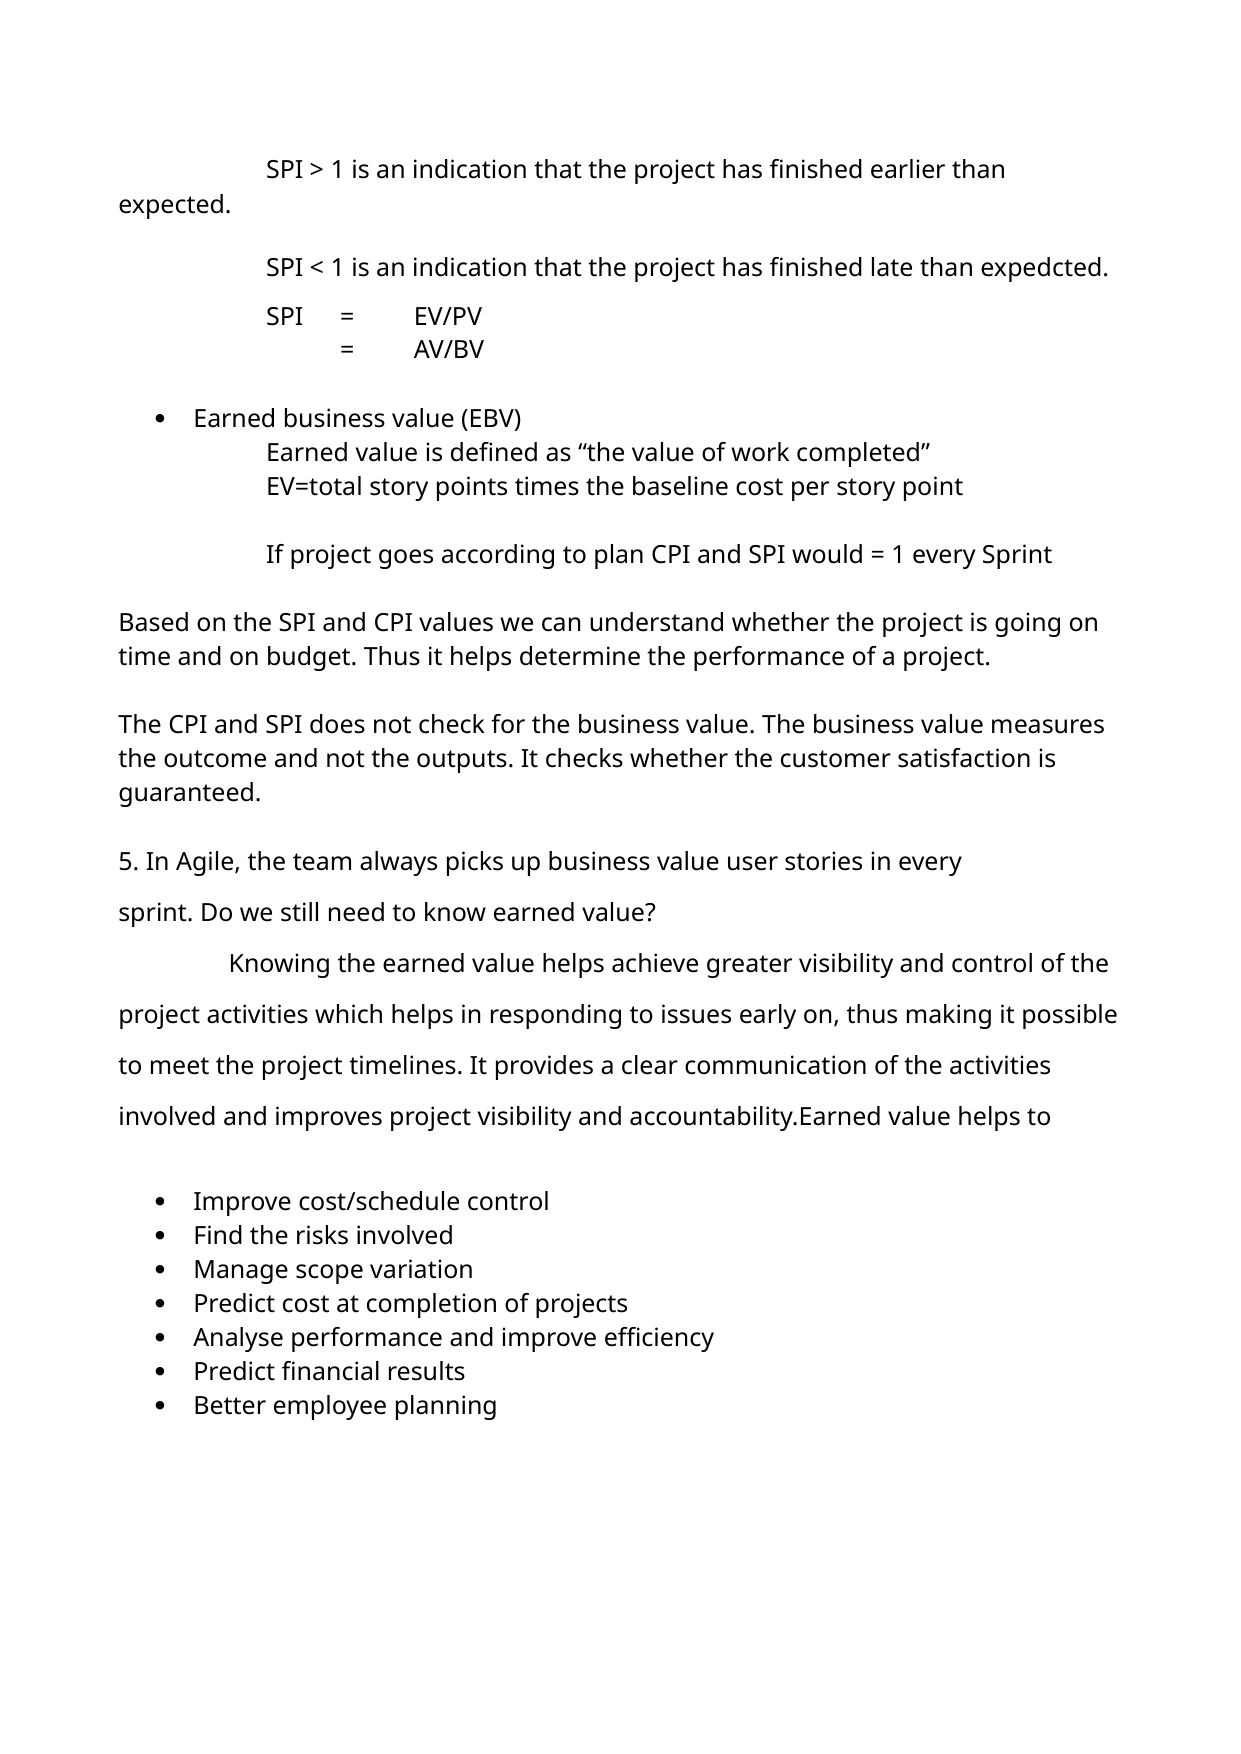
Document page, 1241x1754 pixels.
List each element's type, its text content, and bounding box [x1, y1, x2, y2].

list Earned business value (EBV) [156, 400, 1122, 434]
text Earned value is defined as “the value of work completed” EV=total story points times the baseline cost per story point [118, 434, 1122, 502]
text If project goes according to plan CPI and SPI would = 1 every Sprint [118, 537, 1122, 571]
list Better employee planning [156, 1388, 1122, 1422]
list Analyse performance and improve efficiency [156, 1320, 1122, 1354]
text Based on the SPI and CPI values we can understand whether the project is going on time and on budget. Thus it helps determine the performance of a project. [118, 605, 1122, 673]
list Manage scope variation [156, 1252, 1122, 1286]
list Predict cost at completion of projects [156, 1286, 1122, 1320]
list Improve cost/schedule control [156, 1183, 1122, 1217]
list Find the risks involved [156, 1217, 1122, 1252]
text SPI < 1 is an indication that the project has finished late than expedcted. [118, 249, 1122, 283]
list Predict financial results [156, 1354, 1122, 1388]
text = AV/BV [118, 332, 1122, 366]
text The CPI and SPI does not check for the business value. The business value measures the outcome and not the outputs. It checks whether the customer satisfaction is guaranteed. [118, 707, 1122, 809]
text SPI = EV/PV [118, 298, 1122, 332]
text 5. In Agile, the team always picks up business value user stories in every [118, 843, 1122, 877]
text SPI > 1 is an indication that the project has finished earlier than expected. [118, 152, 1122, 220]
text sprint. Do we still need to know earned value? Knowing the earned value helps achieve greater visibility and control of the project activities which helps in responding to issues early on, thus making it possible to meet the project timelines. It provides a clear communication of the activities involved and improves project visibility and accountability.Earned value helps to [118, 894, 1122, 1132]
